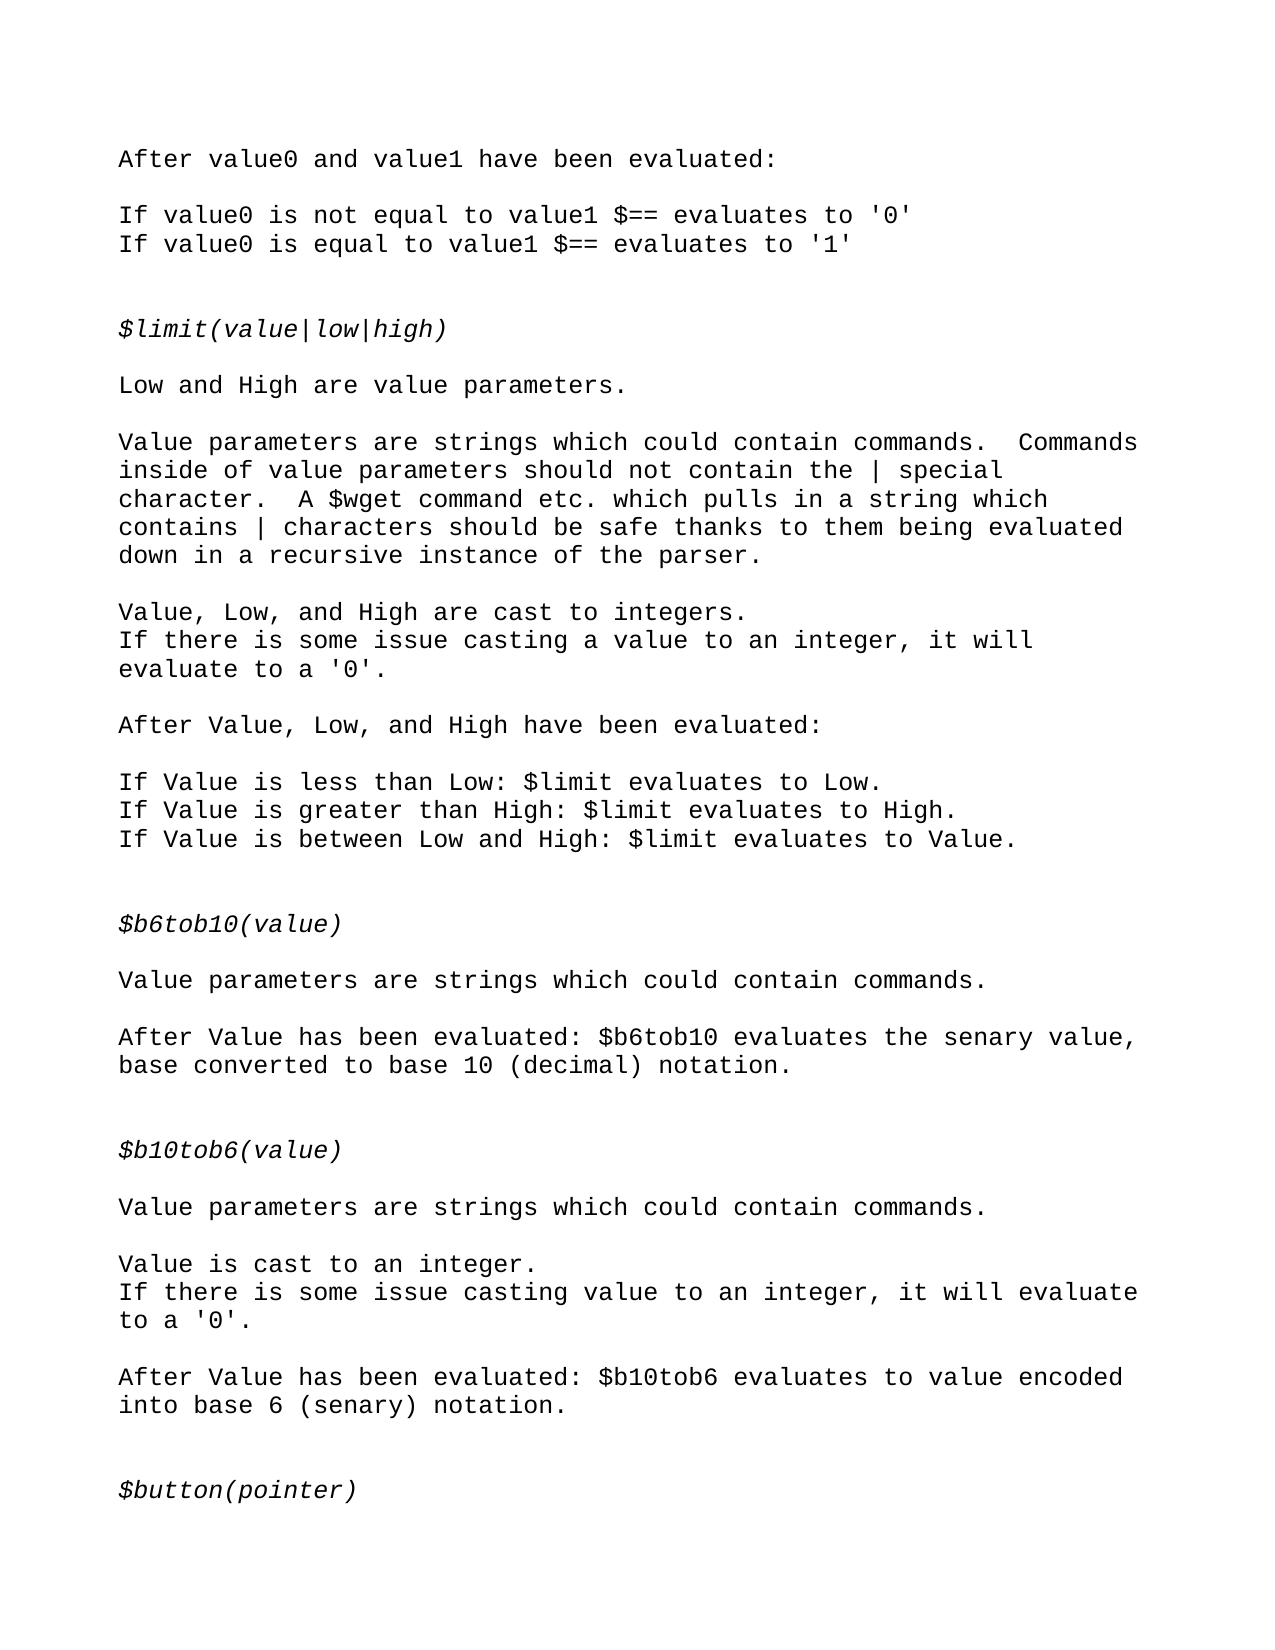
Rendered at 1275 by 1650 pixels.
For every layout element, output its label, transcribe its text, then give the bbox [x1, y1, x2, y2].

text After Value, Low, and High have been evaluated: [118, 713, 1157, 741]
text If Value is less than Low: $limit evaluates to Low. [118, 770, 1157, 798]
text If Value is greater than High: $limit evaluates to High. [118, 798, 1157, 826]
text Value parameters are strings which could contain commands. [118, 1195, 1157, 1223]
text Value is cast to an integer. [118, 1251, 1157, 1280]
text Value parameters are strings which could contain commands. Commands inside of value parameters should not contain the | special character. A $wget command etc. which pulls in a string which contains | characters should be safe thanks to them being evaluated down in a recursive instance of the parser. [118, 430, 1157, 571]
text $button(pointer) [118, 1478, 1157, 1506]
text If there is some issue casting a value to an integer, it will evaluate to a '0'. [118, 628, 1157, 685]
text $limit(value|low|high) [118, 316, 1157, 345]
text After Value has been evaluated: $b6tob10 evaluates the senary value, base converted to base 10 (decimal) notation. [118, 1025, 1157, 1081]
text If value0 is not equal to value1 $== evaluates to '0' [118, 203, 1157, 231]
text $b6tob10(value) [118, 911, 1157, 940]
text After value0 and value1 have been evaluated: [118, 146, 1157, 175]
text Low and High are value parameters. [118, 373, 1157, 401]
text Value parameters are strings which could contain commands. [118, 968, 1157, 996]
text If value0 is equal to value1 $== evaluates to '1' [118, 231, 1157, 260]
text $b10tob6(value) [118, 1138, 1157, 1166]
text If there is some issue casting value to an integer, it will evaluate to a '0'. [118, 1280, 1157, 1336]
text If Value is between Low and High: $limit evaluates to Value. [118, 826, 1157, 855]
text Value, Low, and High are cast to integers. [118, 600, 1157, 628]
text After Value has been evaluated: $b10tob6 evaluates to value encoded into base 6 (senary) notation. [118, 1365, 1157, 1421]
